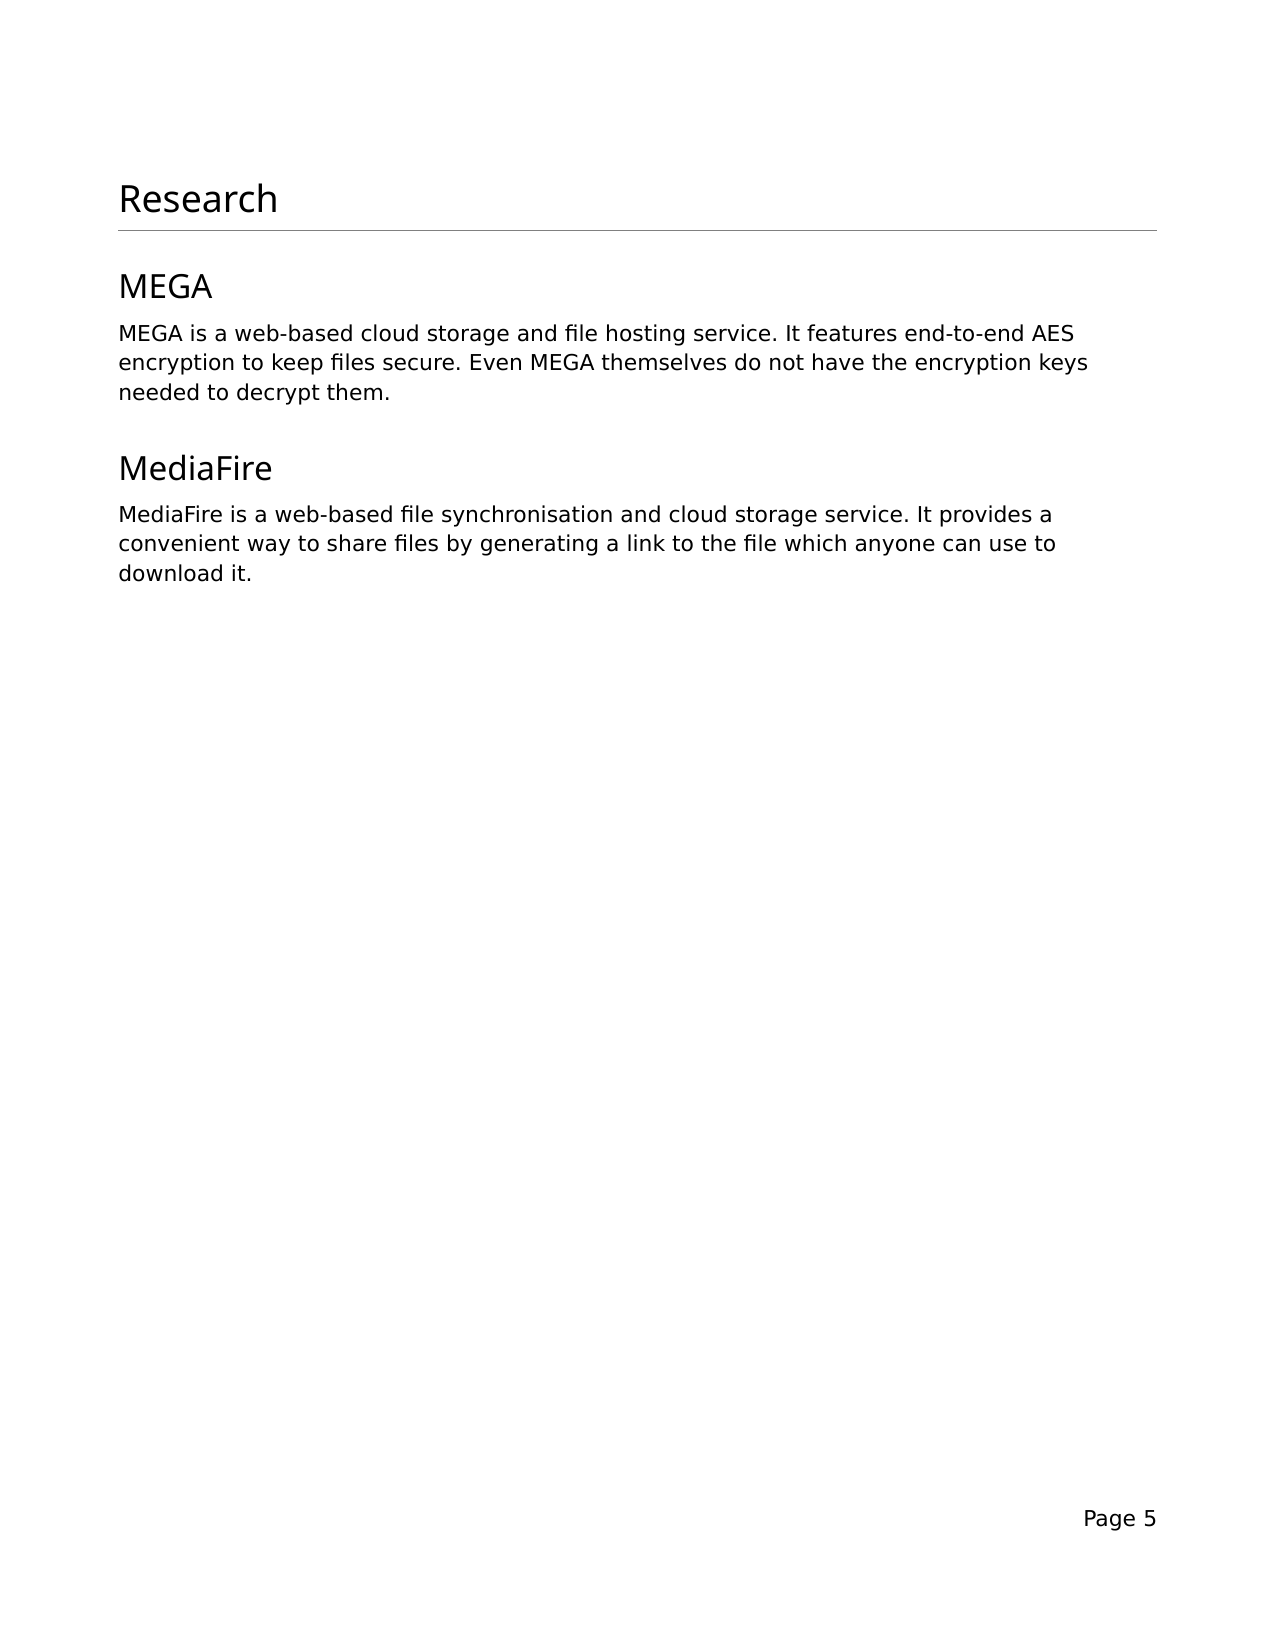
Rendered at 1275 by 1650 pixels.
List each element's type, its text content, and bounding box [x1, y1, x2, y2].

subtitle Research [118, 173, 1157, 230]
subtitle MediaFire [118, 444, 1157, 490]
subtitle MEGA [118, 263, 1157, 309]
text MediaFire is a web-based file synchronisation and cloud storage service. It provides a convenient way to share files by generating a link to the file which anyone can use to download it. [118, 502, 1157, 586]
text MEGA is a web-based cloud storage and file hosting service. It features end-to-end AES encryption to keep files secure. Even MEGA themselves do not have the encryption keys needed to decrypt them. [118, 321, 1157, 405]
